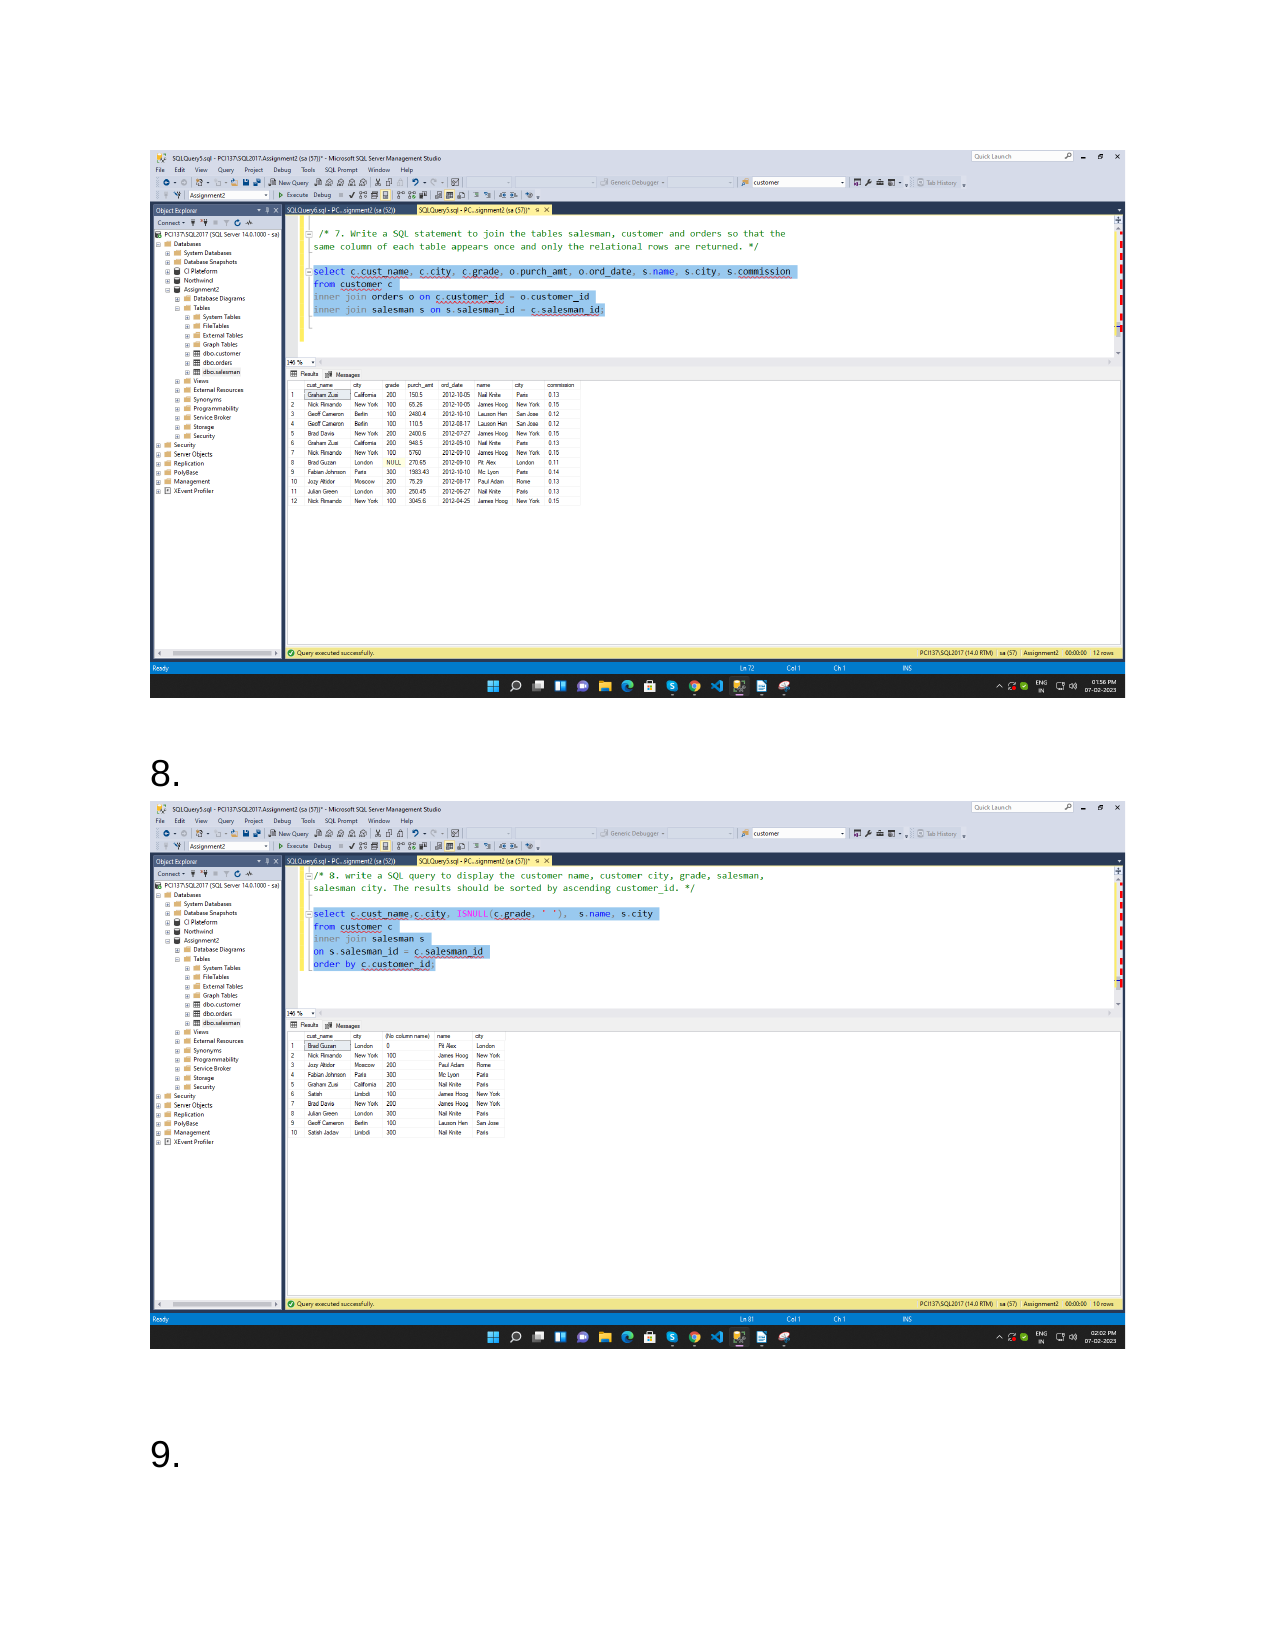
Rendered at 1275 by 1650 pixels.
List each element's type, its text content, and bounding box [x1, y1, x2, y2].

text 8. [150, 751, 1125, 794]
picture [150, 801, 1125, 1349]
text 9. [150, 1432, 1125, 1476]
picture [150, 150, 1125, 698]
